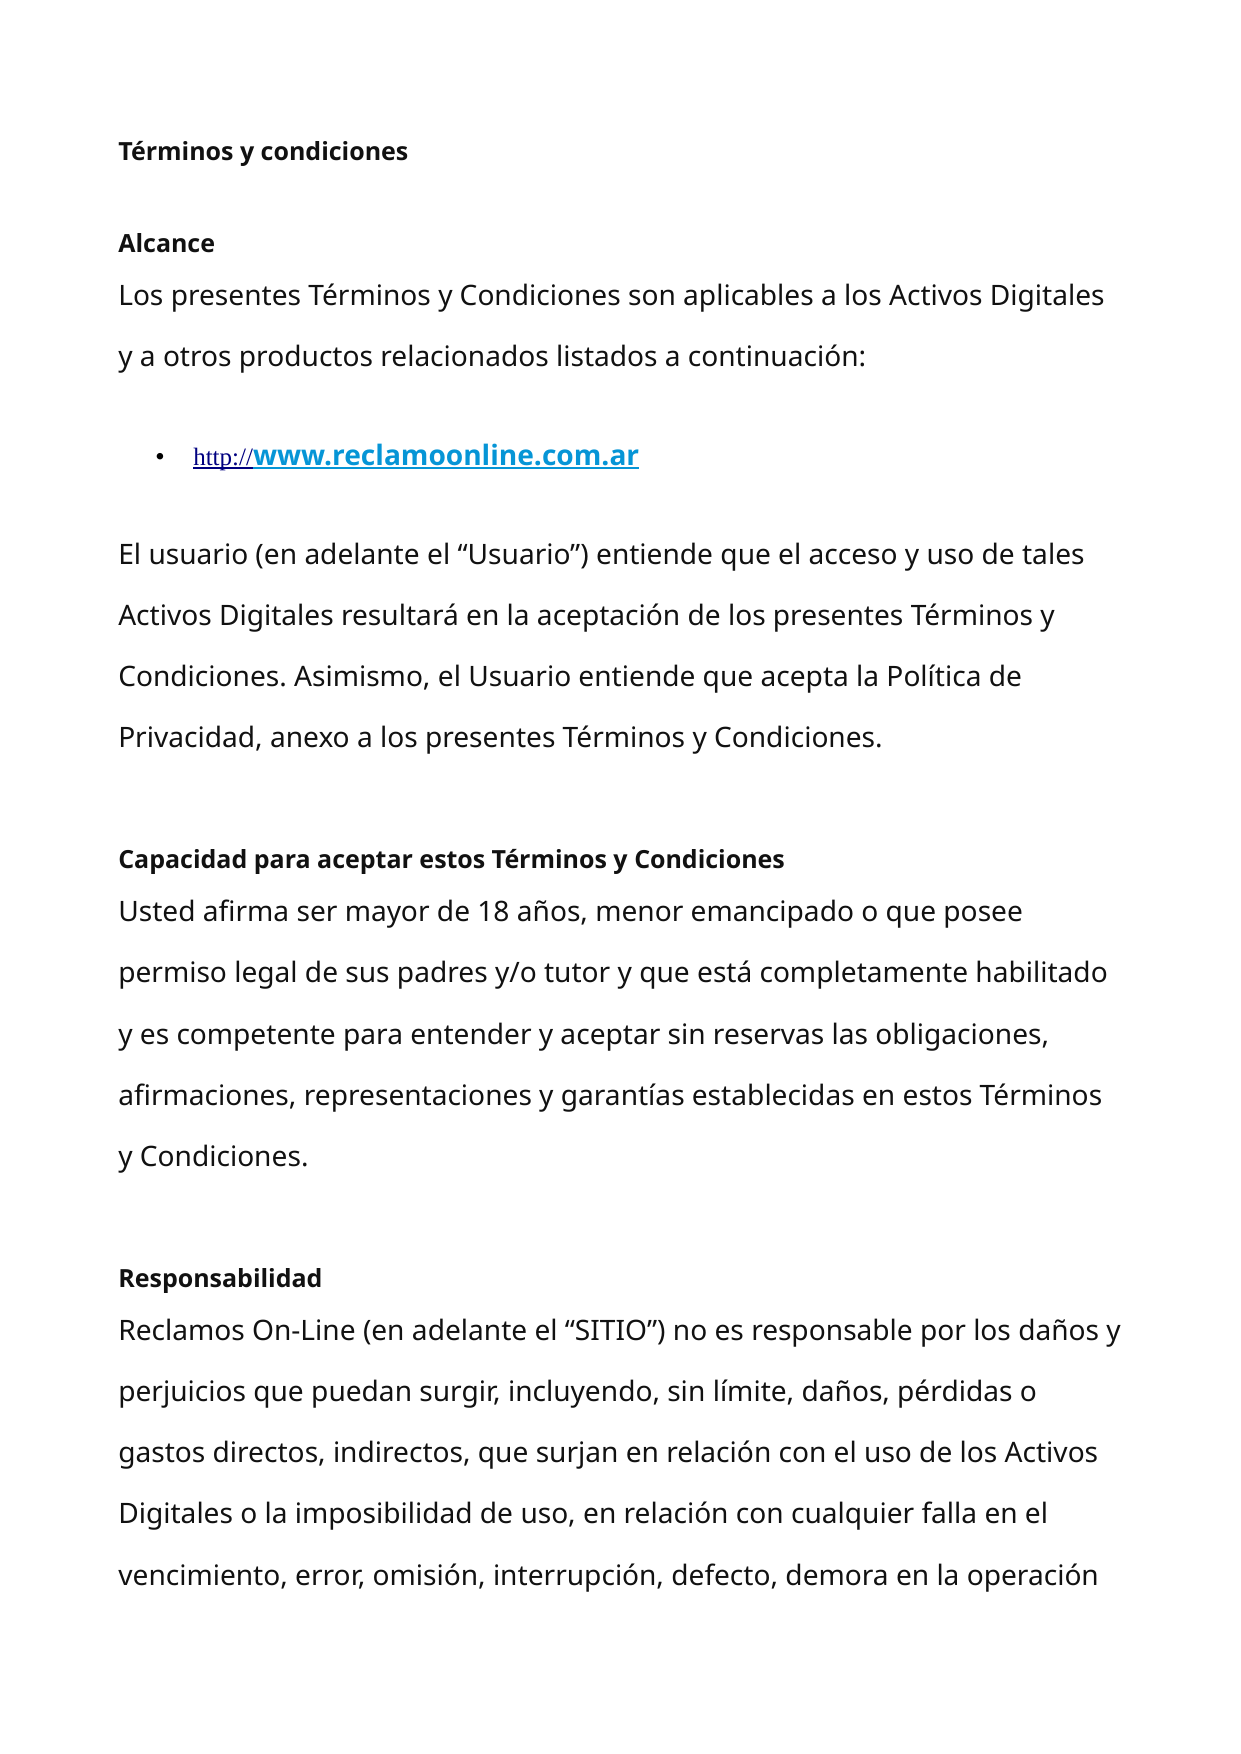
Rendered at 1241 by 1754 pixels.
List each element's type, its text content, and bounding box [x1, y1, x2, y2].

subtitle Responsabilidad [118, 1260, 1122, 1294]
text Reclamos On-Line (en adelante el “SITIO”) no es responsable por los daños y perjuicios que puedan surgir, incluyendo, sin límite, daños, pérdidas o gastos directos, indirectos, que surjan en relación con el uso de los Activos Digitales o la imposibilidad de uso, en relación con cualquier falla en el vencimiento, error, omisión, interrupción, defecto, demora en la operación [118, 1310, 1122, 1593]
text Los presentes Términos y Condiciones son aplicables a los Activos Digitales y a otros productos relacionados listados a continuación: [118, 275, 1122, 375]
subtitle Capacidad para aceptar estos Términos y Condiciones [118, 842, 1122, 876]
text Usted afirma ser mayor de 18 años, menor emancipado o que posee permiso legal de sus padres y/o tutor y que está completamente habilitado y es competente para entender y aceptar sin reservas las obligaciones, afirmaciones, representaciones y garantías establecidas en estos Términos y Condiciones. [118, 891, 1122, 1175]
list http://www.reclamoonline.com.ar [156, 435, 1122, 474]
text El usuario (en adelante el “Usuario”) entiende que el acceso y uso de tales Activos Digitales resultará en la aceptación de los presentes Términos y Condiciones. Asimismo, el Usuario entiende que acepta la Política de Privacidad, anexo a los presentes Términos y Condiciones. [118, 534, 1122, 756]
subtitle Alcance [118, 225, 1122, 259]
subtitle Términos y condiciones [118, 134, 1122, 168]
